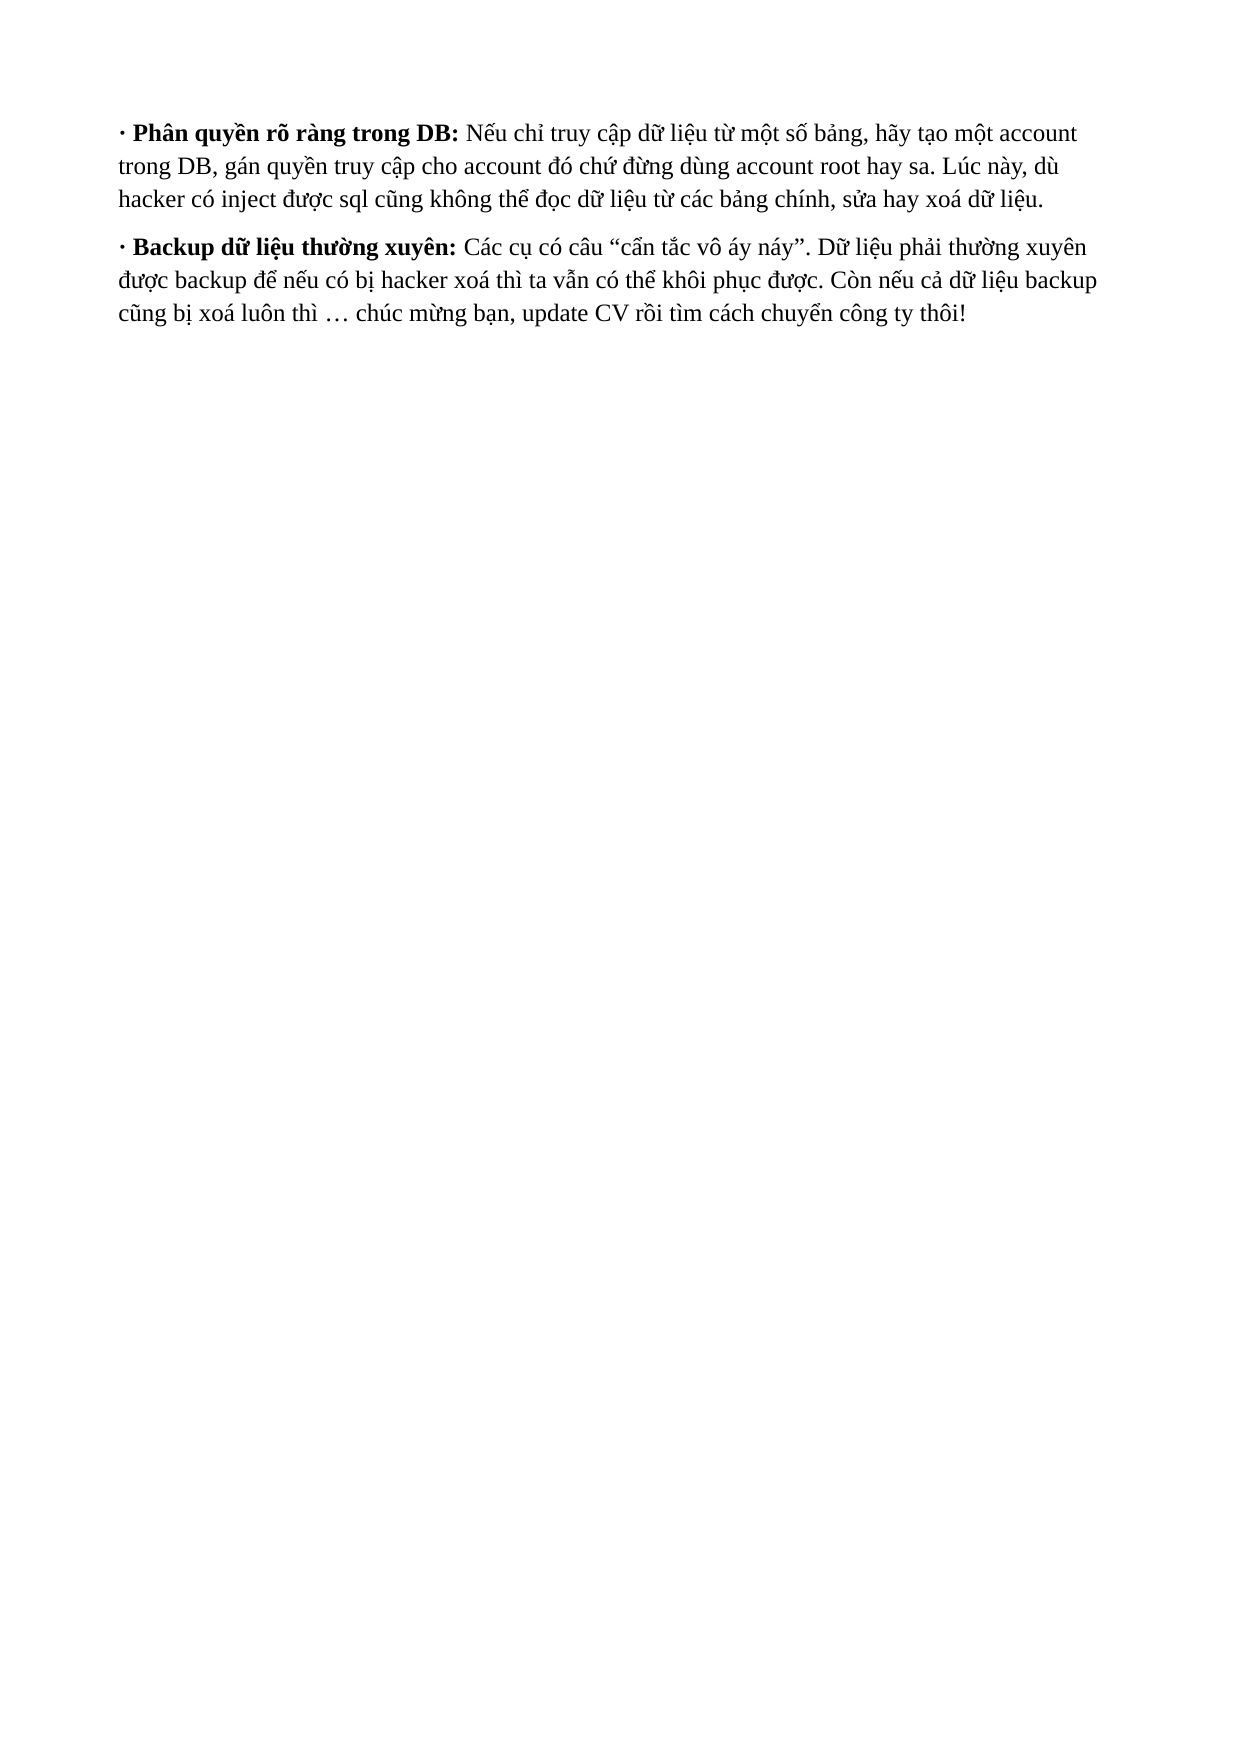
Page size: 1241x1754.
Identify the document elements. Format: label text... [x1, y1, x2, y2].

text · Backup dữ liệu thường xuyên: Các cụ có câu “cẩn tắc vô áy náy”. Dữ liệu phải thường xuyên được backup để nếu có bị hacker xoá thì ta vẫn có thể khôi phục được. Còn nếu cả dữ liệu backup cũng bị xoá luôn thì … chúc mừng bạn, update CV rồi tìm cách chuyển công ty thôi! [118, 232, 1122, 327]
text · Phân quyền rõ ràng trong DB: Nếu chỉ truy cập dữ liệu từ một số bảng, hãy tạo một account trong DB, gán quyền truy cập cho account đó chứ đừng dùng account root hay sa. Lúc này, dù hacker có inject được sql cũng không thể đọc dữ liệu từ các bảng chính, sửa hay xoá dữ liệu. [118, 118, 1122, 213]
